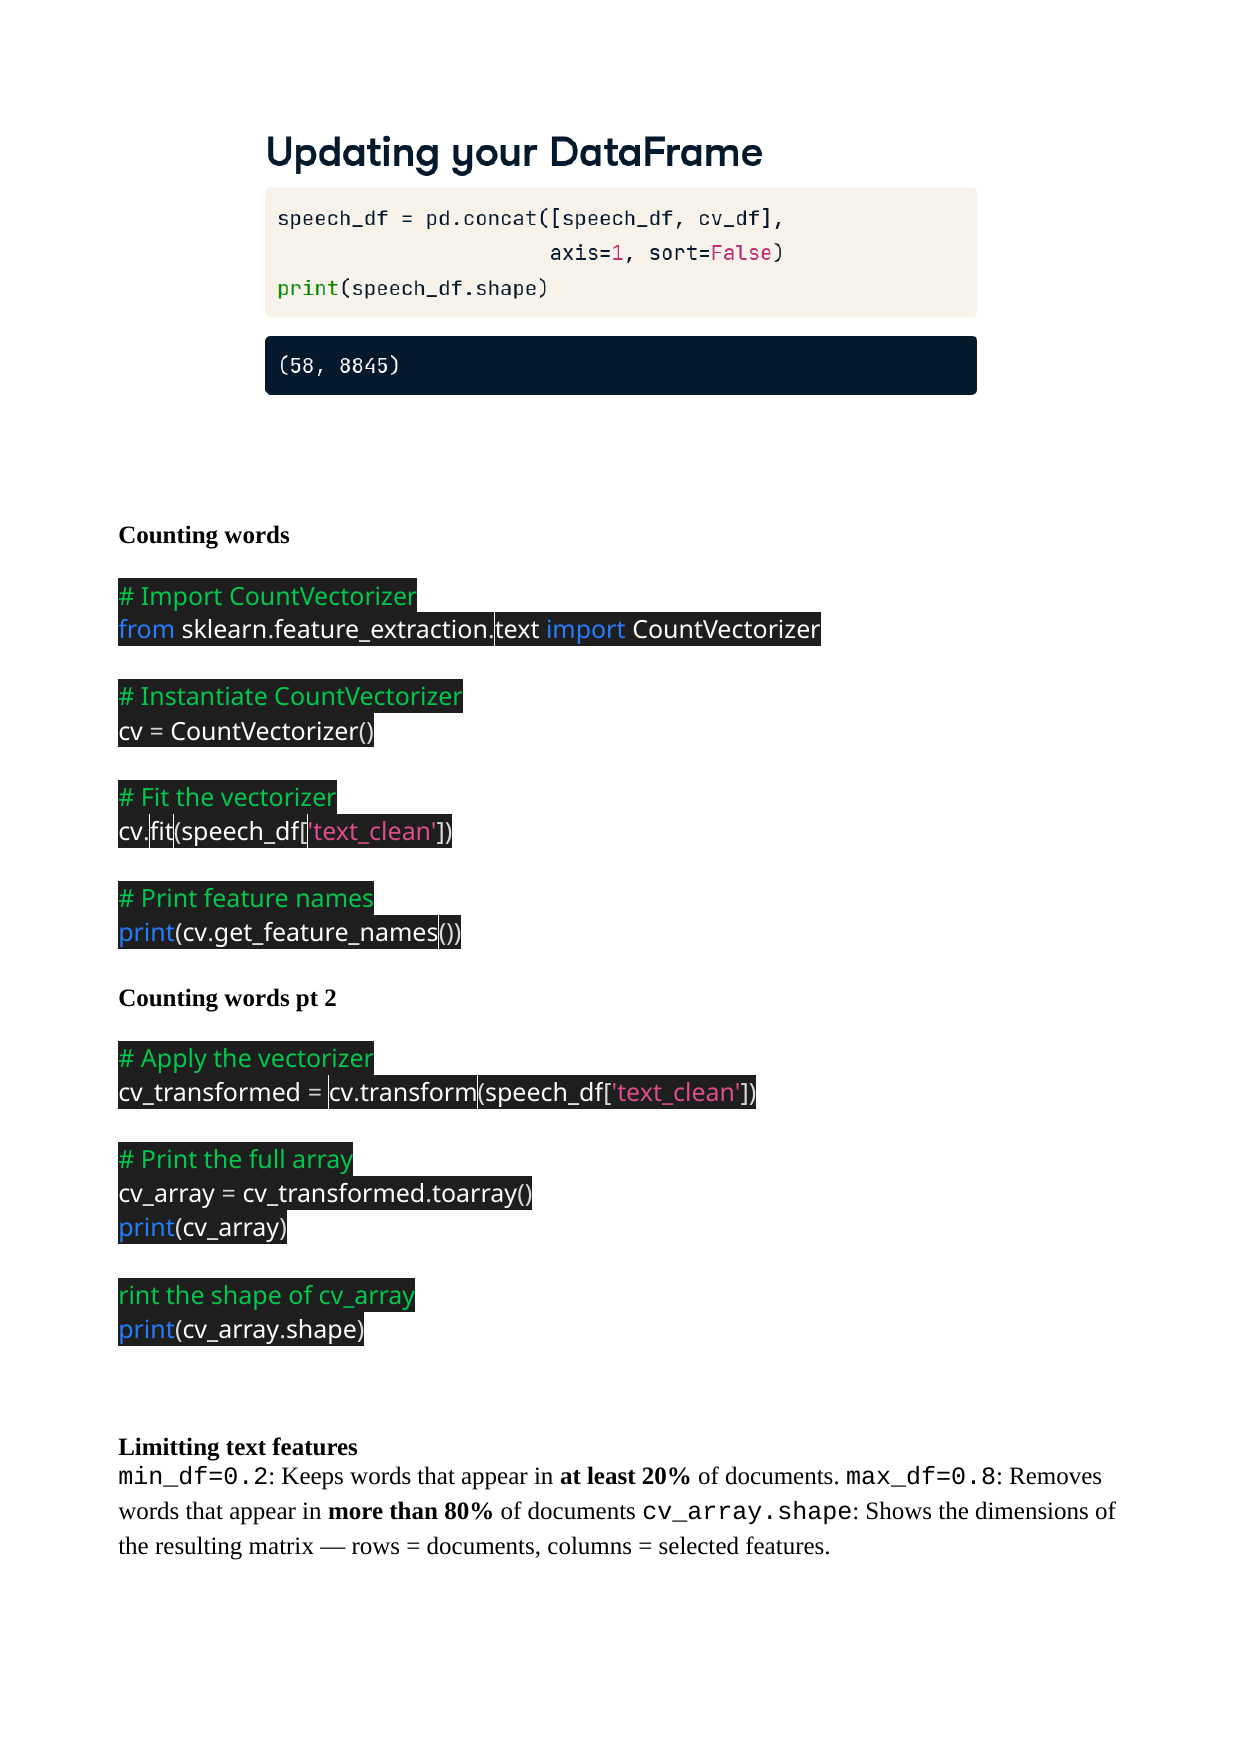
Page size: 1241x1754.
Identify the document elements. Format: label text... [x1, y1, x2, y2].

text from sklearn.feature_extraction.text import CountVectorizer [118, 612, 1122, 646]
text cv.fit(speech_df['text_clean']) [118, 814, 1122, 848]
text # Instantiate CountVectorizer [118, 679, 1122, 713]
text Counting words pt 2 [118, 983, 1122, 1012]
picture [255, 118, 985, 401]
text cv_array = cv_transformed.toarray() [118, 1176, 1122, 1210]
text print(cv.get_feature_names()) [118, 915, 1122, 949]
text cv = CountVectorizer() [118, 713, 1122, 747]
text Counting words [118, 521, 1122, 549]
text # Import CountVectorizer [118, 578, 1122, 612]
text print(cv_array) [118, 1210, 1122, 1244]
text print(cv_array.shape) [118, 1312, 1122, 1346]
text min_df=0.2: Keeps words that appear in at least 20% of documents. max_df=0.8: Removes words that appear in more than 80% of documents cv_array.shape: Shows the dimensions of the resulting matrix — rows = documents, columns = selected features. [118, 1461, 1122, 1560]
text # Print feature names [118, 881, 1122, 915]
text rint the shape of cv_array [118, 1278, 1122, 1312]
text # Apply the vectorizer [118, 1041, 1122, 1075]
text cv_transformed = cv.transform(speech_df['text_clean']) [118, 1075, 1122, 1109]
text # Print the full array [118, 1142, 1122, 1176]
text # Fit the vectorizer [118, 780, 1122, 814]
text Limitting text features [118, 1432, 1122, 1461]
